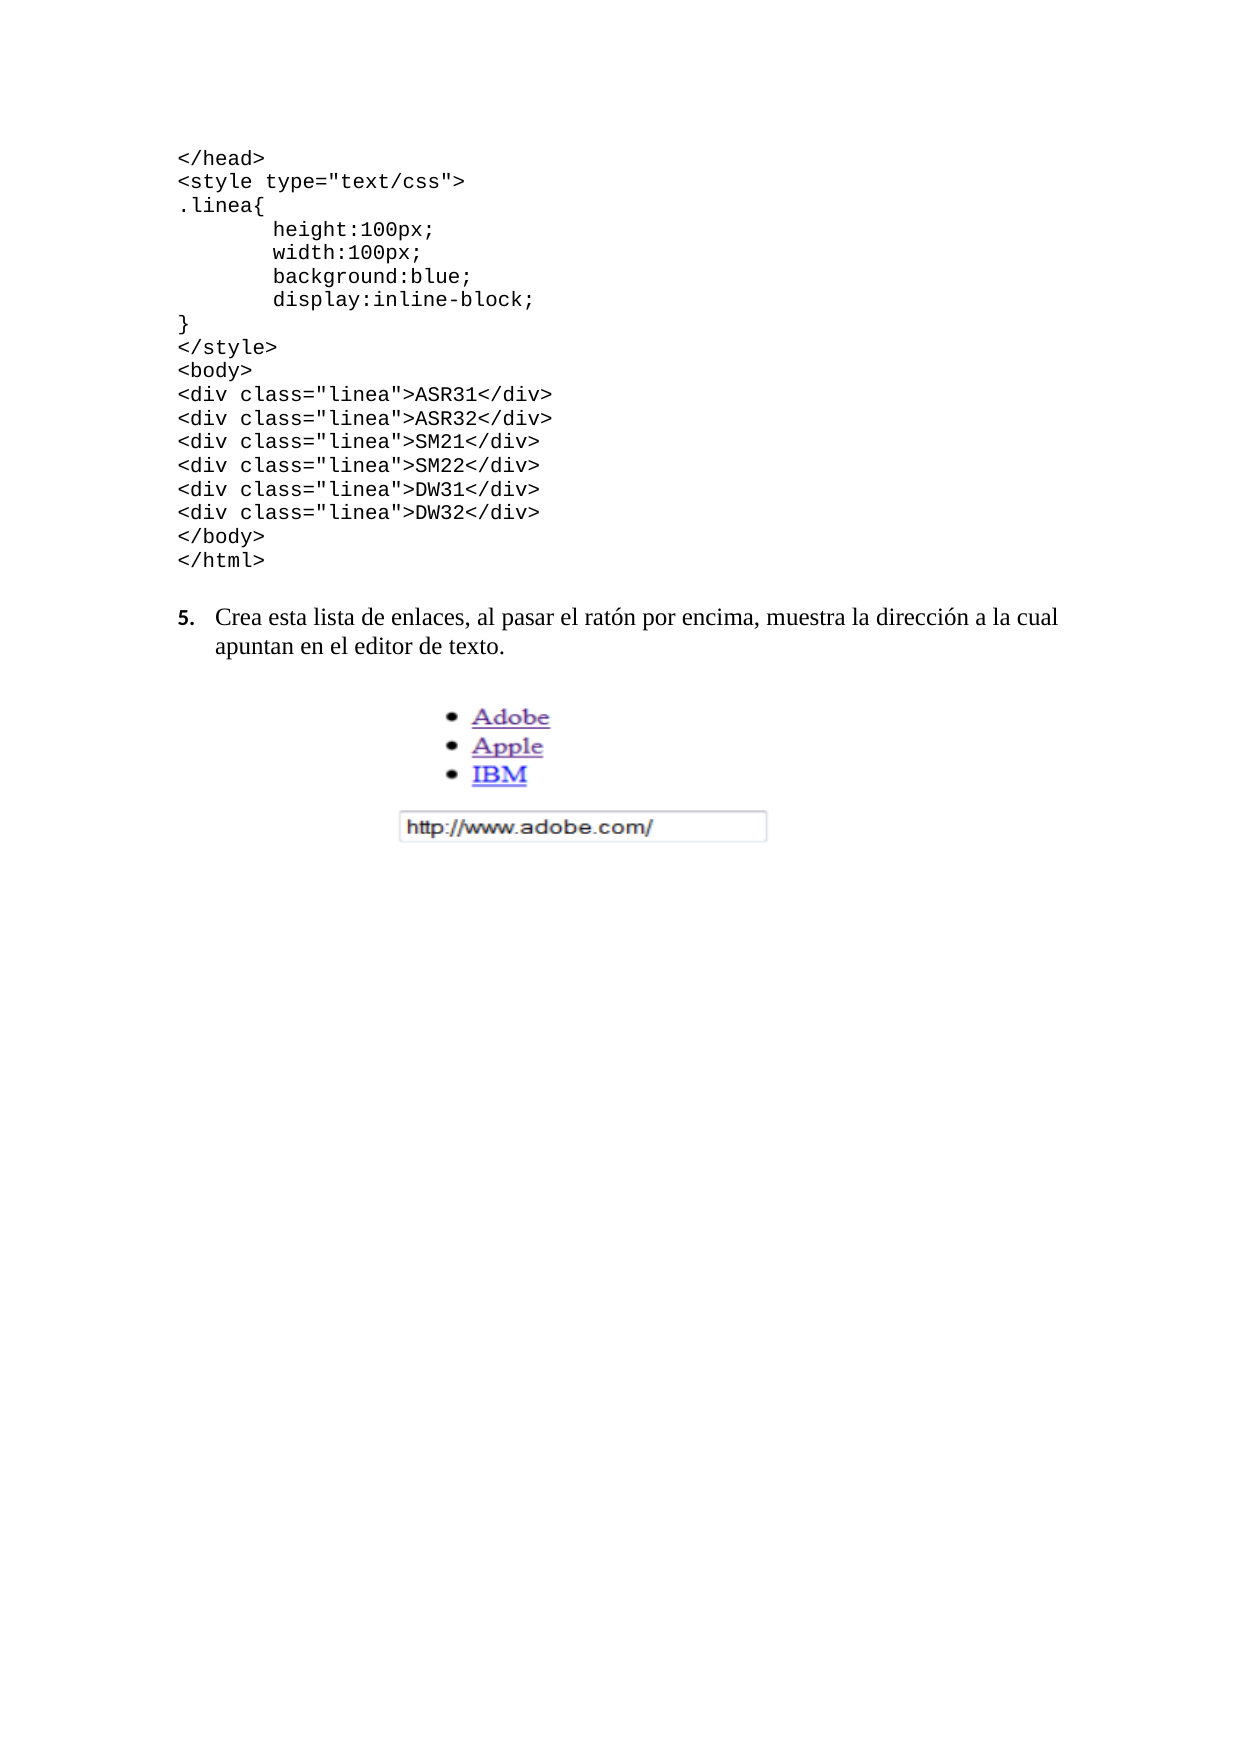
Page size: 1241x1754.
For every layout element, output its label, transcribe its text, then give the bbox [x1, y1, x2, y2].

text width:100px; [177, 242, 1063, 266]
text } [177, 313, 1063, 337]
text <div class="linea">SM21</div> [177, 431, 1063, 455]
text <div class="linea">ASR32</div> [177, 408, 1063, 431]
text .linea{ [177, 195, 1063, 218]
text display:inline-block; [177, 289, 1063, 313]
text <div class="linea">DW32</div> [177, 502, 1063, 526]
text <div class="linea">ASR31</div> [177, 384, 1063, 408]
text height:100px; [177, 218, 1063, 242]
text </body> [177, 526, 1063, 549]
text <div class="linea">DW31</div> [177, 479, 1063, 502]
list Crea esta lista de enlaces, al pasar el ratón por encima, muestra la dirección a la cual apuntan en el editor de texto. [177, 602, 1063, 660]
text </style> [177, 337, 1063, 360]
text </head> [177, 148, 1063, 171]
text <body> [177, 360, 1063, 384]
text <div class="linea">SM22</div> [177, 455, 1063, 479]
text background:blue; [177, 266, 1063, 289]
picture [640, 688, 864, 836]
text </html> [177, 549, 1063, 573]
text <style type="text/css"> [177, 171, 1063, 195]
